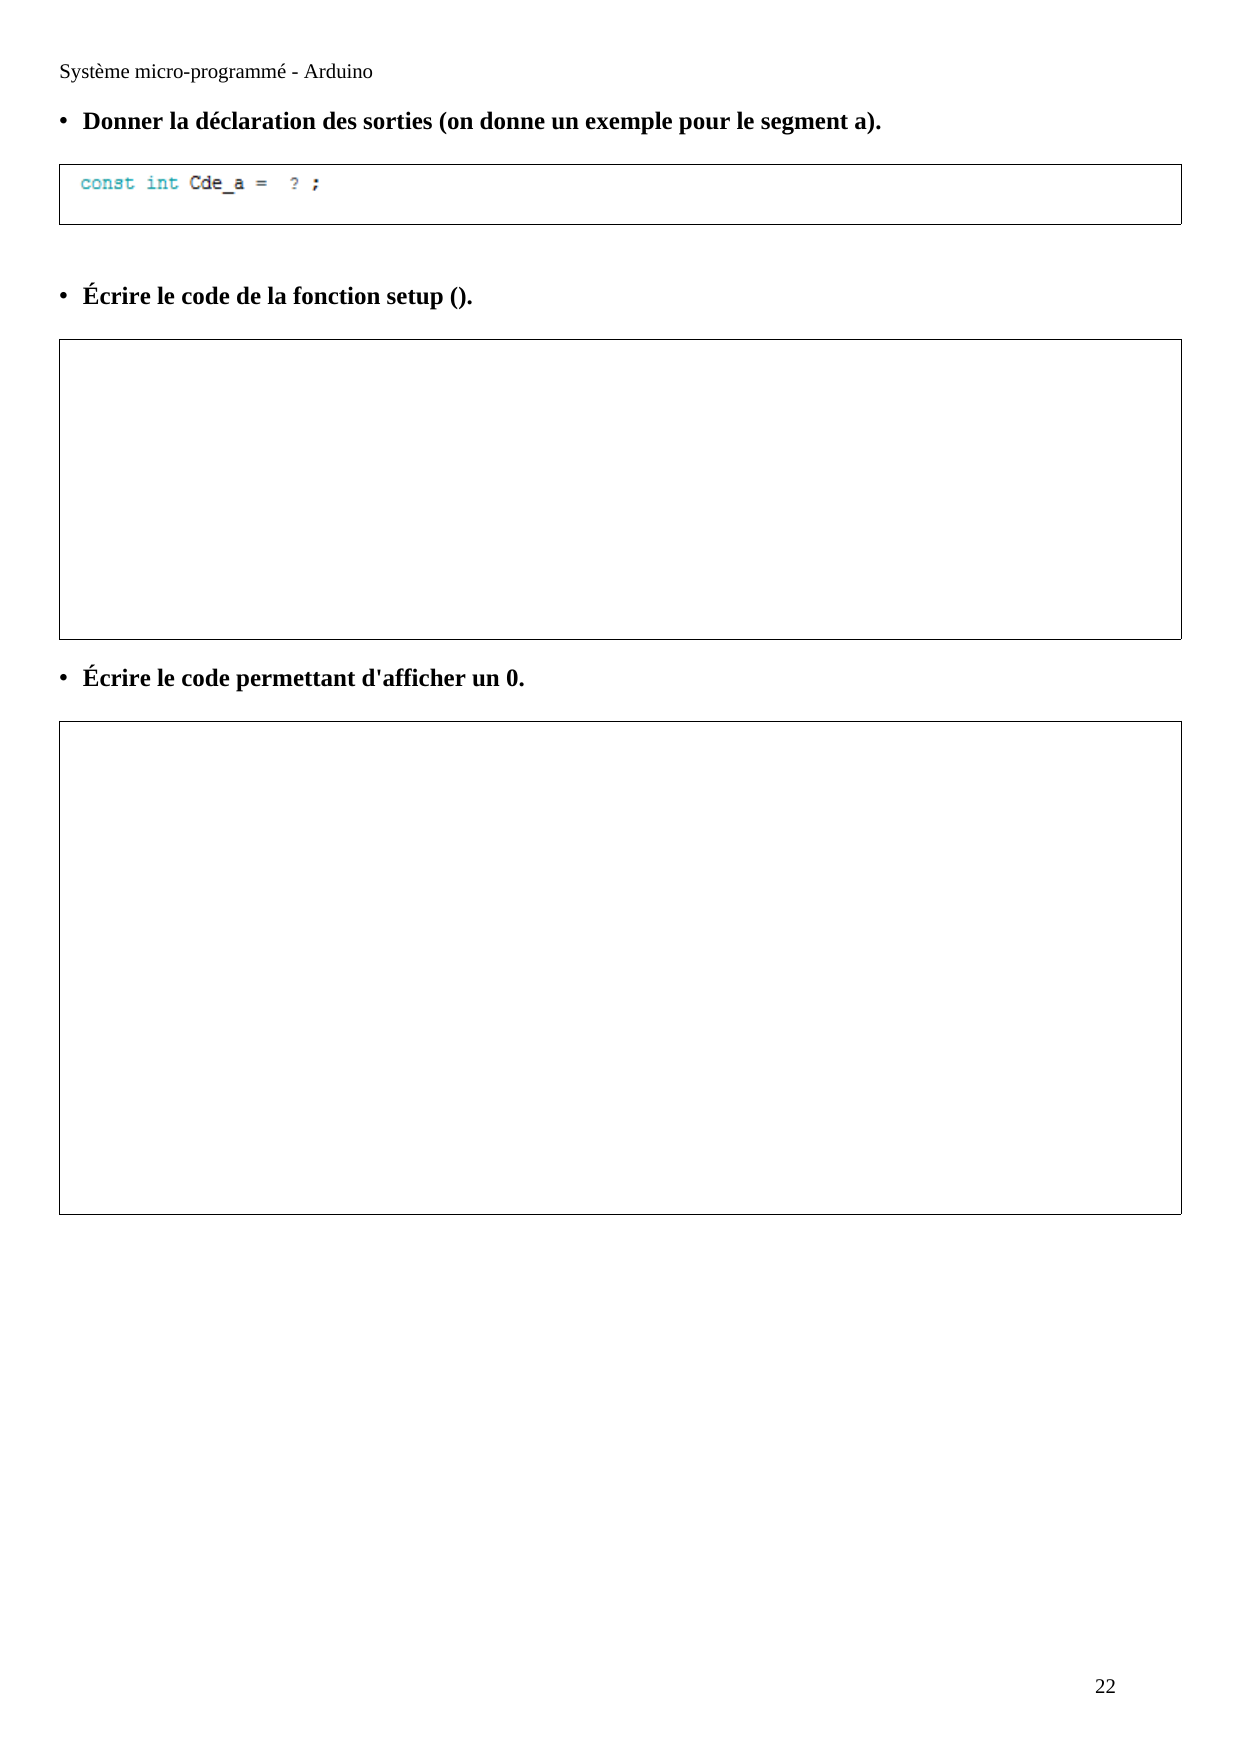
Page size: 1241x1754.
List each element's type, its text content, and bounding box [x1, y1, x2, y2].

picture [74, 168, 347, 204]
table_header [60, 722, 1181, 1213]
list Écrire le code de la fonction setup (). [59, 281, 1181, 310]
table_header [60, 165, 1181, 223]
table_header [60, 340, 1181, 639]
list Écrire le code permettant d'afficher un 0. [59, 663, 1181, 692]
list Donner la déclaration des sorties (on donne un exemple pour le segment a). [59, 106, 1181, 135]
